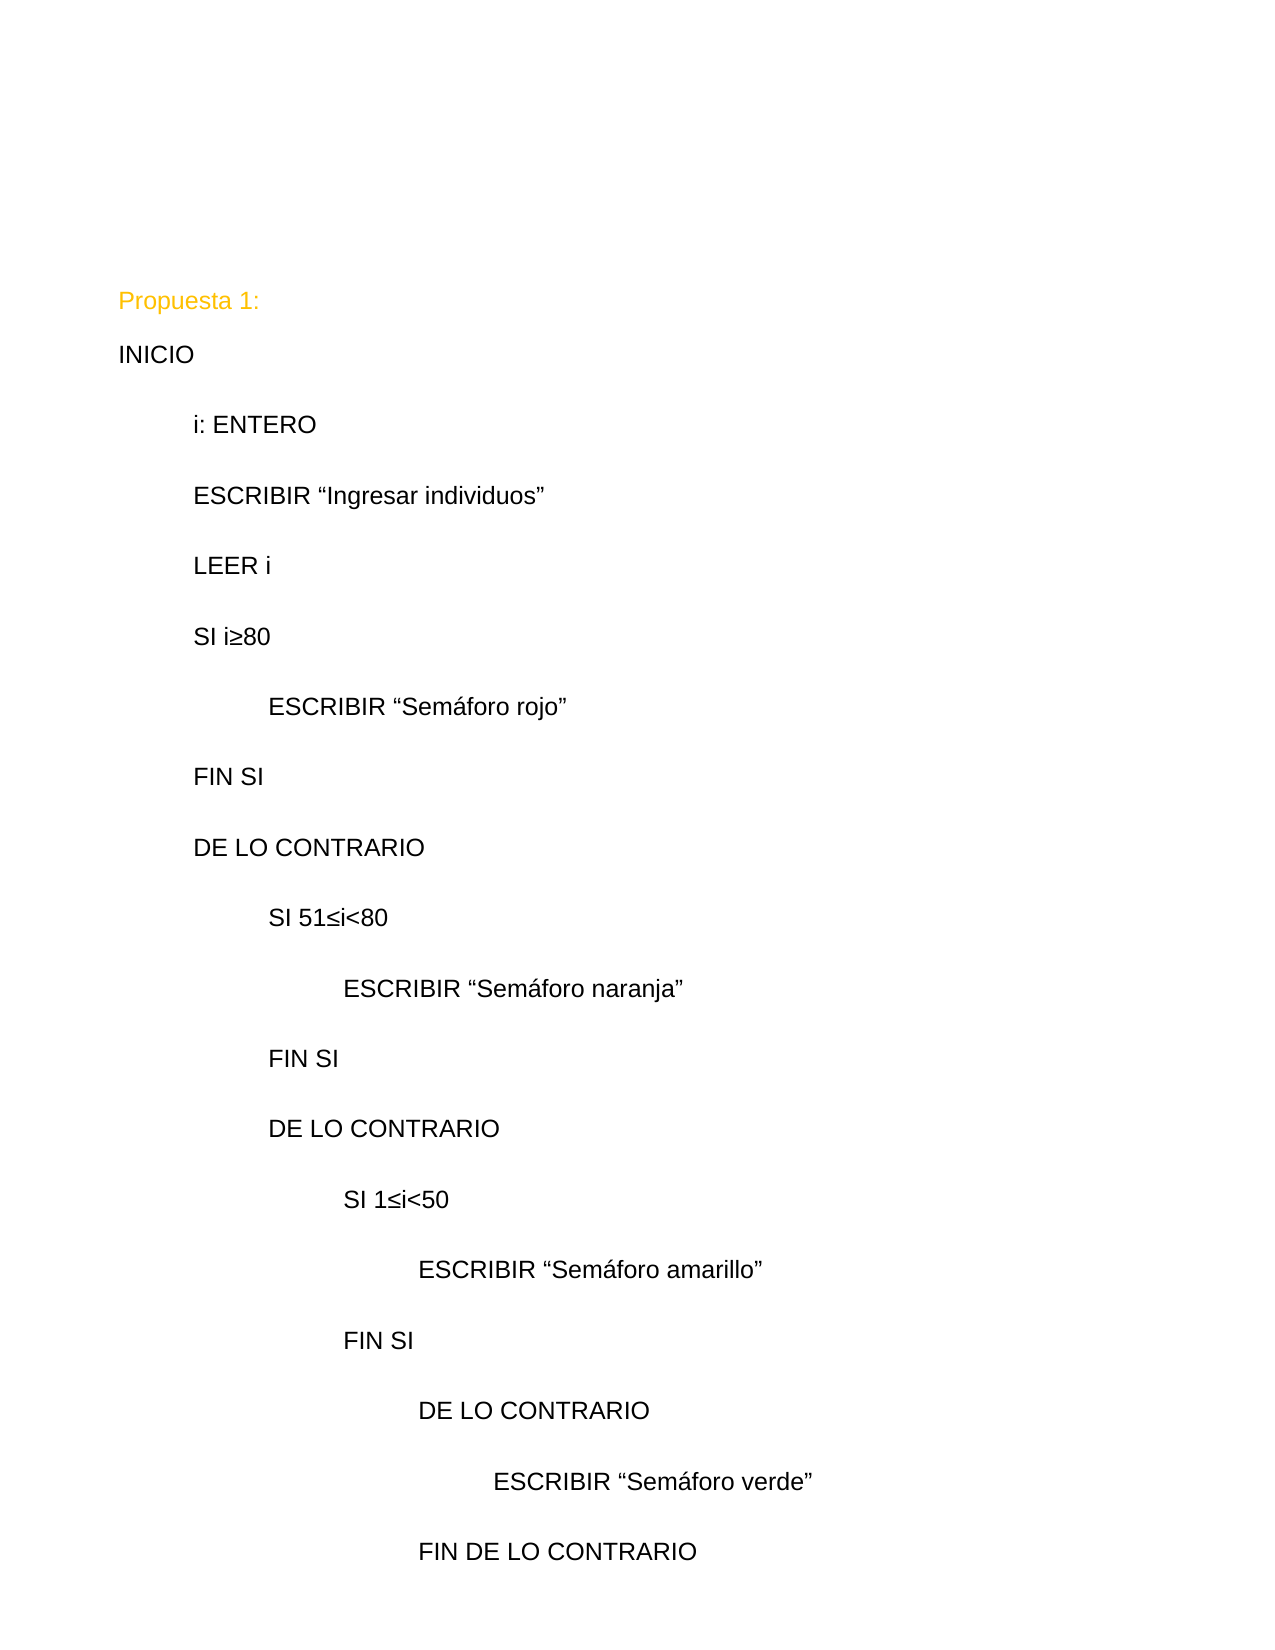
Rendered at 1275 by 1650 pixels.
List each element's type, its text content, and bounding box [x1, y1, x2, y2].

text FIN SI [118, 762, 1205, 791]
text DE LO CONTRARIO [193, 1114, 1205, 1143]
text ESCRIBIR “Semáforo amarillo” [118, 1255, 1205, 1284]
text INICIO [118, 340, 1205, 369]
text ESCRIBIR “Semáforo verde” [118, 1467, 1205, 1495]
text SI i≥80 [118, 622, 1205, 650]
text LEER i [118, 551, 1205, 580]
text FIN SI [118, 1326, 1205, 1354]
text ESCRIBIR “Ingresar individuos” [118, 481, 1205, 509]
text DE LO CONTRARIO [118, 833, 1205, 862]
text SI 51≤i<80 [118, 903, 1205, 932]
text ESCRIBIR “Semáforo rojo” [193, 692, 1205, 721]
text FIN SI [118, 1044, 1205, 1073]
text ESCRIBIR “Semáforo naranja” [118, 974, 1205, 1002]
text Propuesta 1: [118, 286, 1205, 315]
text SI 1≤i<50 [118, 1185, 1205, 1214]
text FIN DE LO CONTRARIO [118, 1537, 1205, 1566]
text DE LO CONTRARIO [343, 1396, 1205, 1425]
text i: ENTERO [118, 410, 1205, 439]
